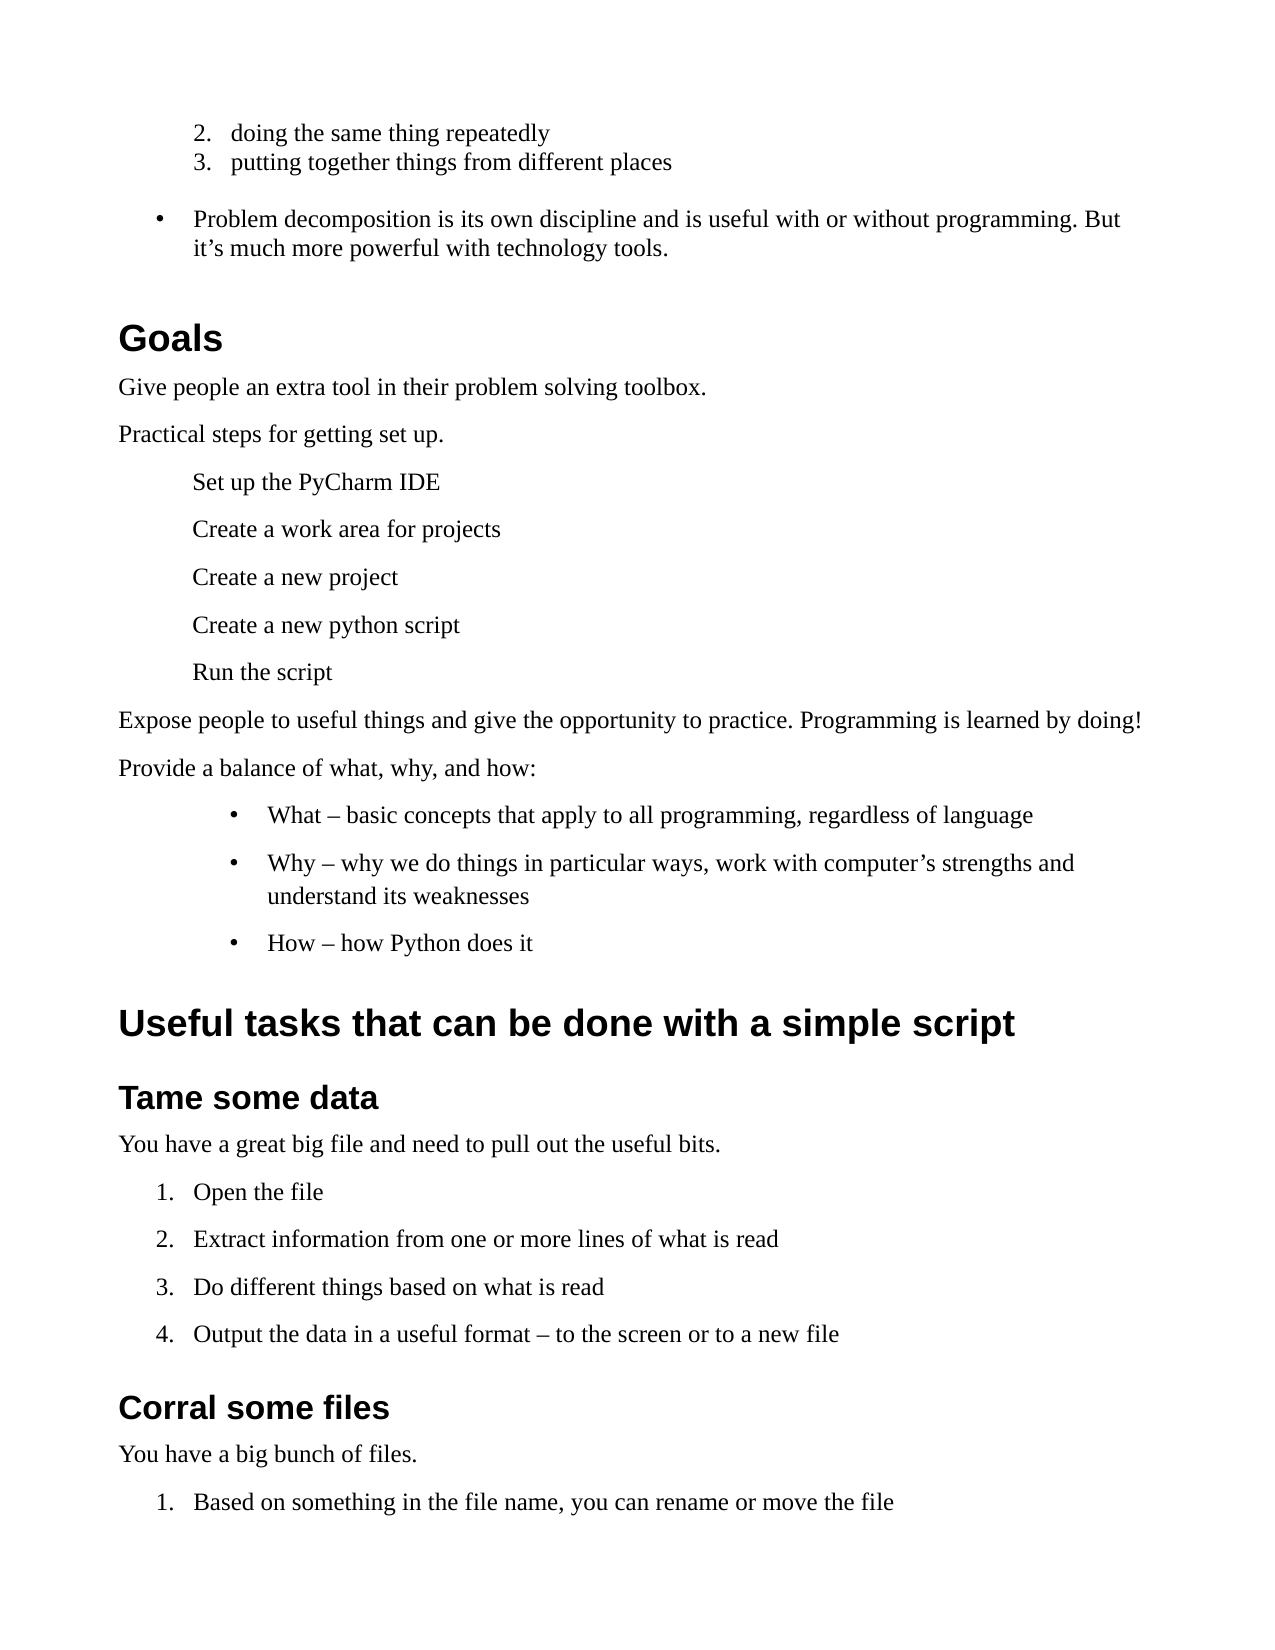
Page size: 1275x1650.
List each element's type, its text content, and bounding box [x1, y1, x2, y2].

list Output the data in a useful format – to the screen or to a new file [156, 1319, 1157, 1348]
subtitle Useful tasks that can be done with a simple script [118, 1001, 1157, 1045]
list Problem decomposition is its own discipline and is useful with or without programming. But it’s much more powerful with technology tools. [156, 204, 1157, 262]
text Provide a balance of what, why, and how: [118, 753, 1157, 781]
subtitle Corral some files [118, 1388, 1157, 1427]
list Open the file [156, 1177, 1157, 1206]
list Extract information from one or more lines of what is read [156, 1224, 1157, 1253]
text Run the script [118, 657, 1157, 686]
text Create a new python script [118, 610, 1157, 638]
subtitle Tame some data [118, 1078, 1157, 1117]
text Give people an extra tool in their problem solving toolbox. [118, 372, 1157, 401]
text You have a great big file and need to pull out the useful bits. [118, 1129, 1157, 1158]
list How – how Python does it [229, 928, 1157, 957]
text Set up the PyCharm IDE [118, 467, 1157, 496]
text Create a new project [118, 562, 1157, 591]
text You have a big bunch of files. [118, 1439, 1157, 1468]
text Create a work area for projects [118, 514, 1157, 543]
subtitle Goals [118, 316, 1157, 359]
list Why – why we do things in particular ways, work with computer’s strengths and understand its weaknesses [229, 848, 1157, 909]
list putting together things from different places [193, 147, 1157, 176]
text Expose people to useful things and give the opportunity to practice. Programming is learned by doing! [118, 705, 1157, 734]
list Based on something in the file name, you can rename or move the file [156, 1487, 1157, 1516]
list What – basic concepts that apply to all programming, regardless of language [229, 800, 1157, 829]
list Do different things based on what is read [156, 1272, 1157, 1301]
text Practical steps for getting set up. [118, 419, 1157, 448]
list doing the same thing repeatedly [193, 118, 1157, 147]
